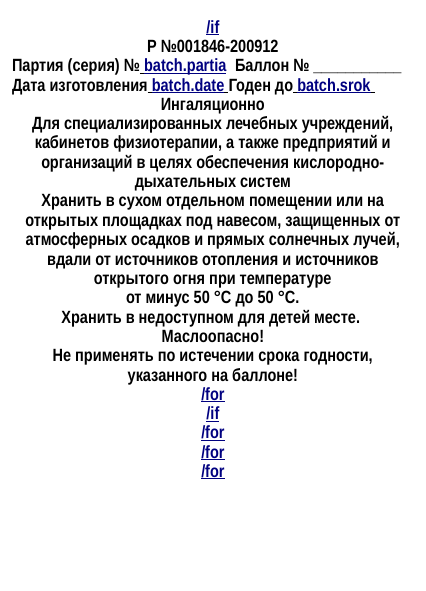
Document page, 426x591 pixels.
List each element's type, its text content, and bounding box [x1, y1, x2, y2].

text /if [12, 18, 413, 37]
text /if [12, 404, 413, 423]
text Партия (серия) № batch.partia Баллон № [12, 56, 413, 76]
text Ингаляционно [12, 95, 413, 114]
text Не применять по истечении срока годности, указанного на баллоне! [12, 346, 413, 385]
text /for [12, 385, 413, 404]
text /for [12, 462, 413, 481]
text Для специализированных лечебных учреждений, кабинетов физиотерапии, а также предприятий и организаций в целях обеспечения кислородно-дыхательных систем [12, 114, 413, 191]
text Хранить в сухом отдельном помещении или на открытых площадках под навесом, защищенных от атмосферных осадков и прямых солнечных лучей, вдали от источников отопления и источников открытого огня при температуре от минус 50 °С до 50 °С. [12, 191, 413, 308]
text Дата изготовления batch.date Годен до batch.srok [12, 76, 413, 95]
text /for [12, 423, 413, 443]
text /for [12, 443, 413, 462]
text Хранить в недоступном для детей месте. [12, 308, 413, 327]
text Маслоопасно! [12, 327, 413, 346]
text Р №001846-200912 [12, 37, 413, 56]
